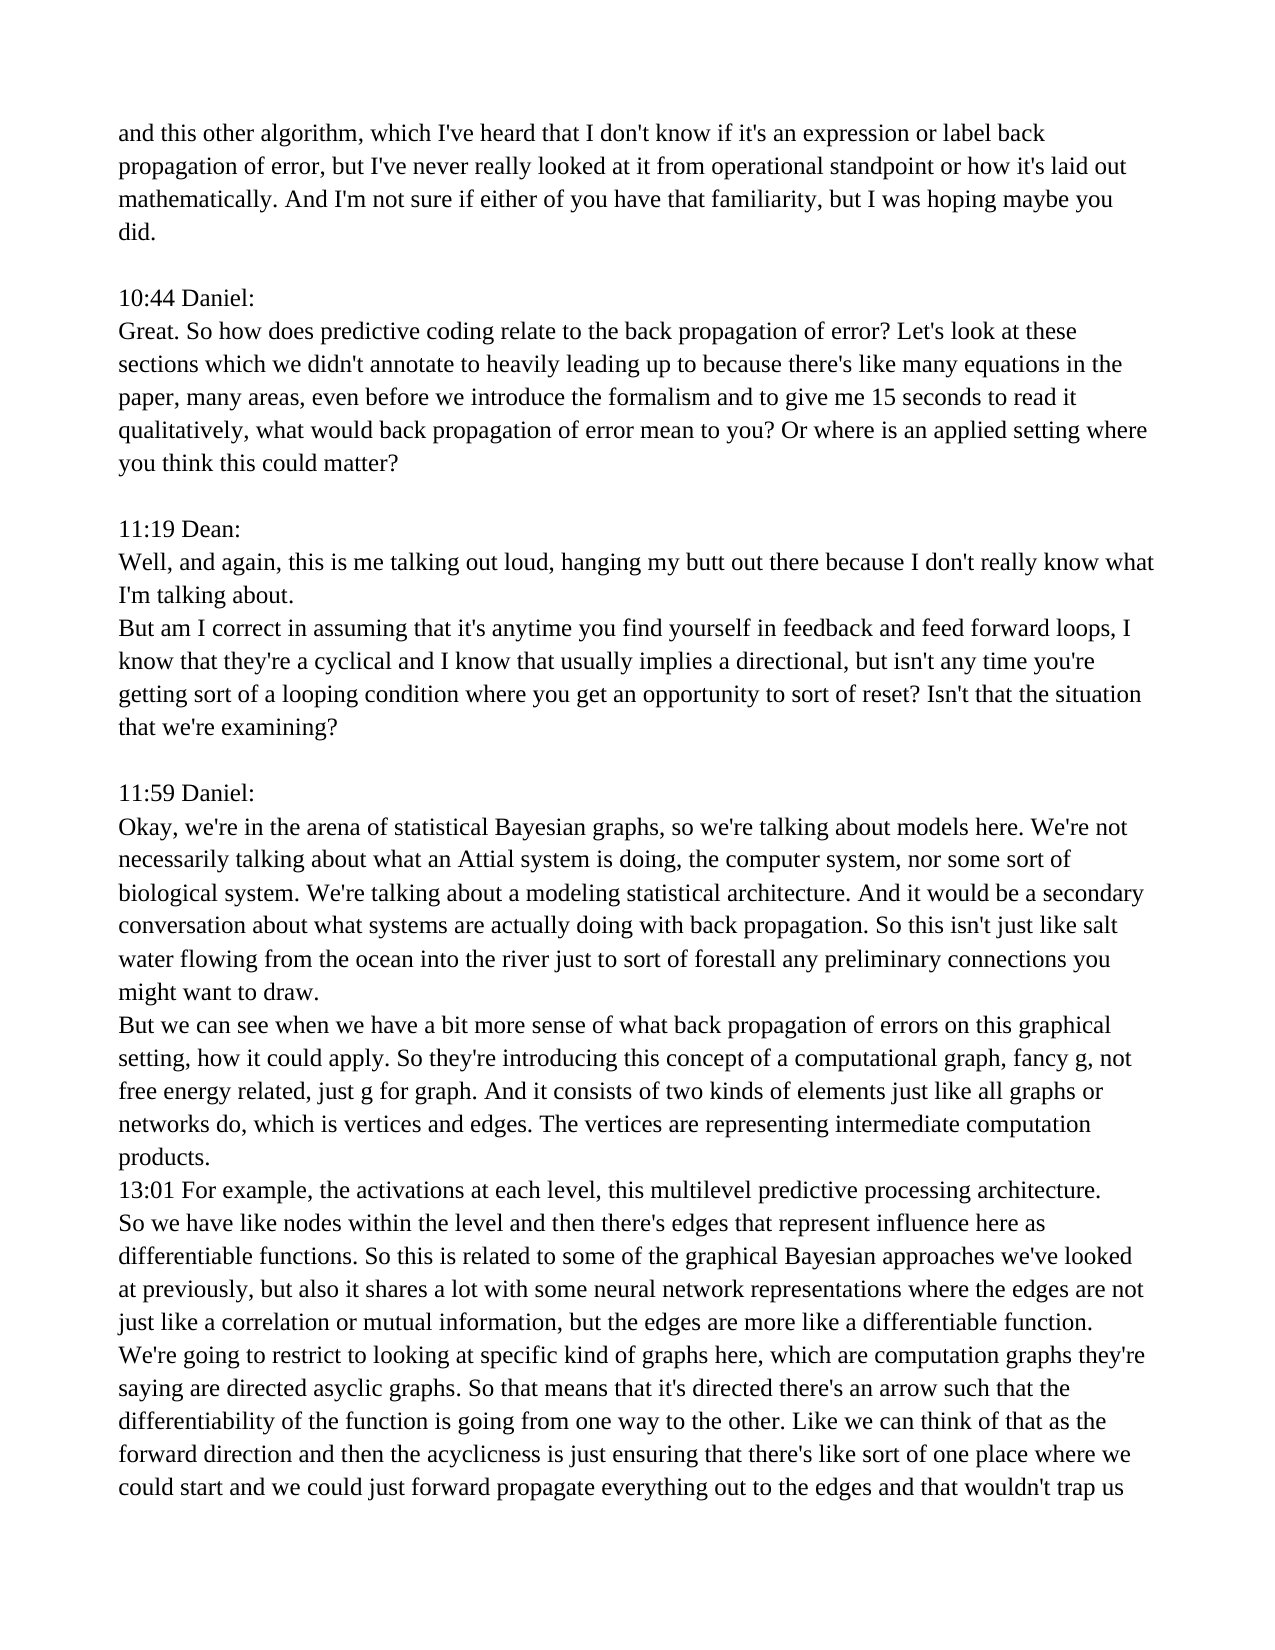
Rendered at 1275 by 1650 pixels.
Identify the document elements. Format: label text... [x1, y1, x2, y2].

text and this other algorithm, which I've heard that I don't know if it's an expression or label back propagation of error, but I've never really looked at it from operational standpoint or how it's laid out mathematically. And I'm not sure if either of you have that familiarity, but I was hoping maybe you did. [118, 118, 1157, 246]
text So we have like nodes within the level and then there's edges that represent influence here as differentiable functions. So this is related to some of the graphical Bayesian approaches we've looked at previously, but also it shares a lot with some neural network representations where the edges are not just like a correlation or mutual information, but the edges are more like a differentiable function. We're going to restrict to looking at specific kind of graphs here, which are computation graphs they're saying are directed asyclic graphs. So that means that it's directed there's an arrow such that the differentiability of the function is going from one way to the other. Like we can think of that as the forward direction and then the acyclicness is just ensuring that there's like sort of one place where we could start and we could just forward propagate everything out to the edges and that wouldn't trap us [118, 1208, 1157, 1501]
text 10:44 Daniel: [118, 283, 1157, 312]
text Well, and again, this is me talking out loud, hanging my butt out there because I don't really know what I'm talking about. [118, 547, 1157, 609]
text But am I correct in assuming that it's anytime you find yourself in feedback and feed forward loops, I know that they're a cyclical and I know that usually implies a directional, but isn't any time you're getting sort of a looping condition where you get an opportunity to sort of reset? Isn't that the situation that we're examining? [118, 613, 1157, 741]
text Okay, we're in the arena of statistical Bayesian graphs, so we're talking about models here. We're not necessarily talking about what an Attial system is doing, the computer system, nor some sort of biological system. We're talking about a modeling statistical architecture. And it would be a secondary conversation about what systems are actually doing with back propagation. So this isn't just like salt water flowing from the ocean into the river just to sort of forestall any preliminary connections you might want to draw. [118, 812, 1157, 1005]
text 13:01 For example, the activations at each level, this multilevel predictive processing architecture. [118, 1175, 1157, 1203]
text But we can see when we have a bit more sense of what back propagation of errors on this graphical setting, how it could apply. So they're introducing this concept of a computational graph, fancy g, not free energy related, just g for graph. And it consists of two kinds of elements just like all graphs or networks do, which is vertices and edges. The vertices are representing intermediate computation products. [118, 1010, 1157, 1171]
text Great. So how does predictive coding relate to the back propagation of error? Let's look at these sections which we didn't annotate to heavily leading up to because there's like many equations in the paper, many areas, even before we introduce the formalism and to give me 15 seconds to read it qualitatively, what would back propagation of error mean to you? Or where is an applied setting where you think this could matter? [118, 316, 1157, 477]
text 11:59 Daniel: [118, 778, 1157, 807]
text 11:19 Dean: [118, 514, 1157, 543]
